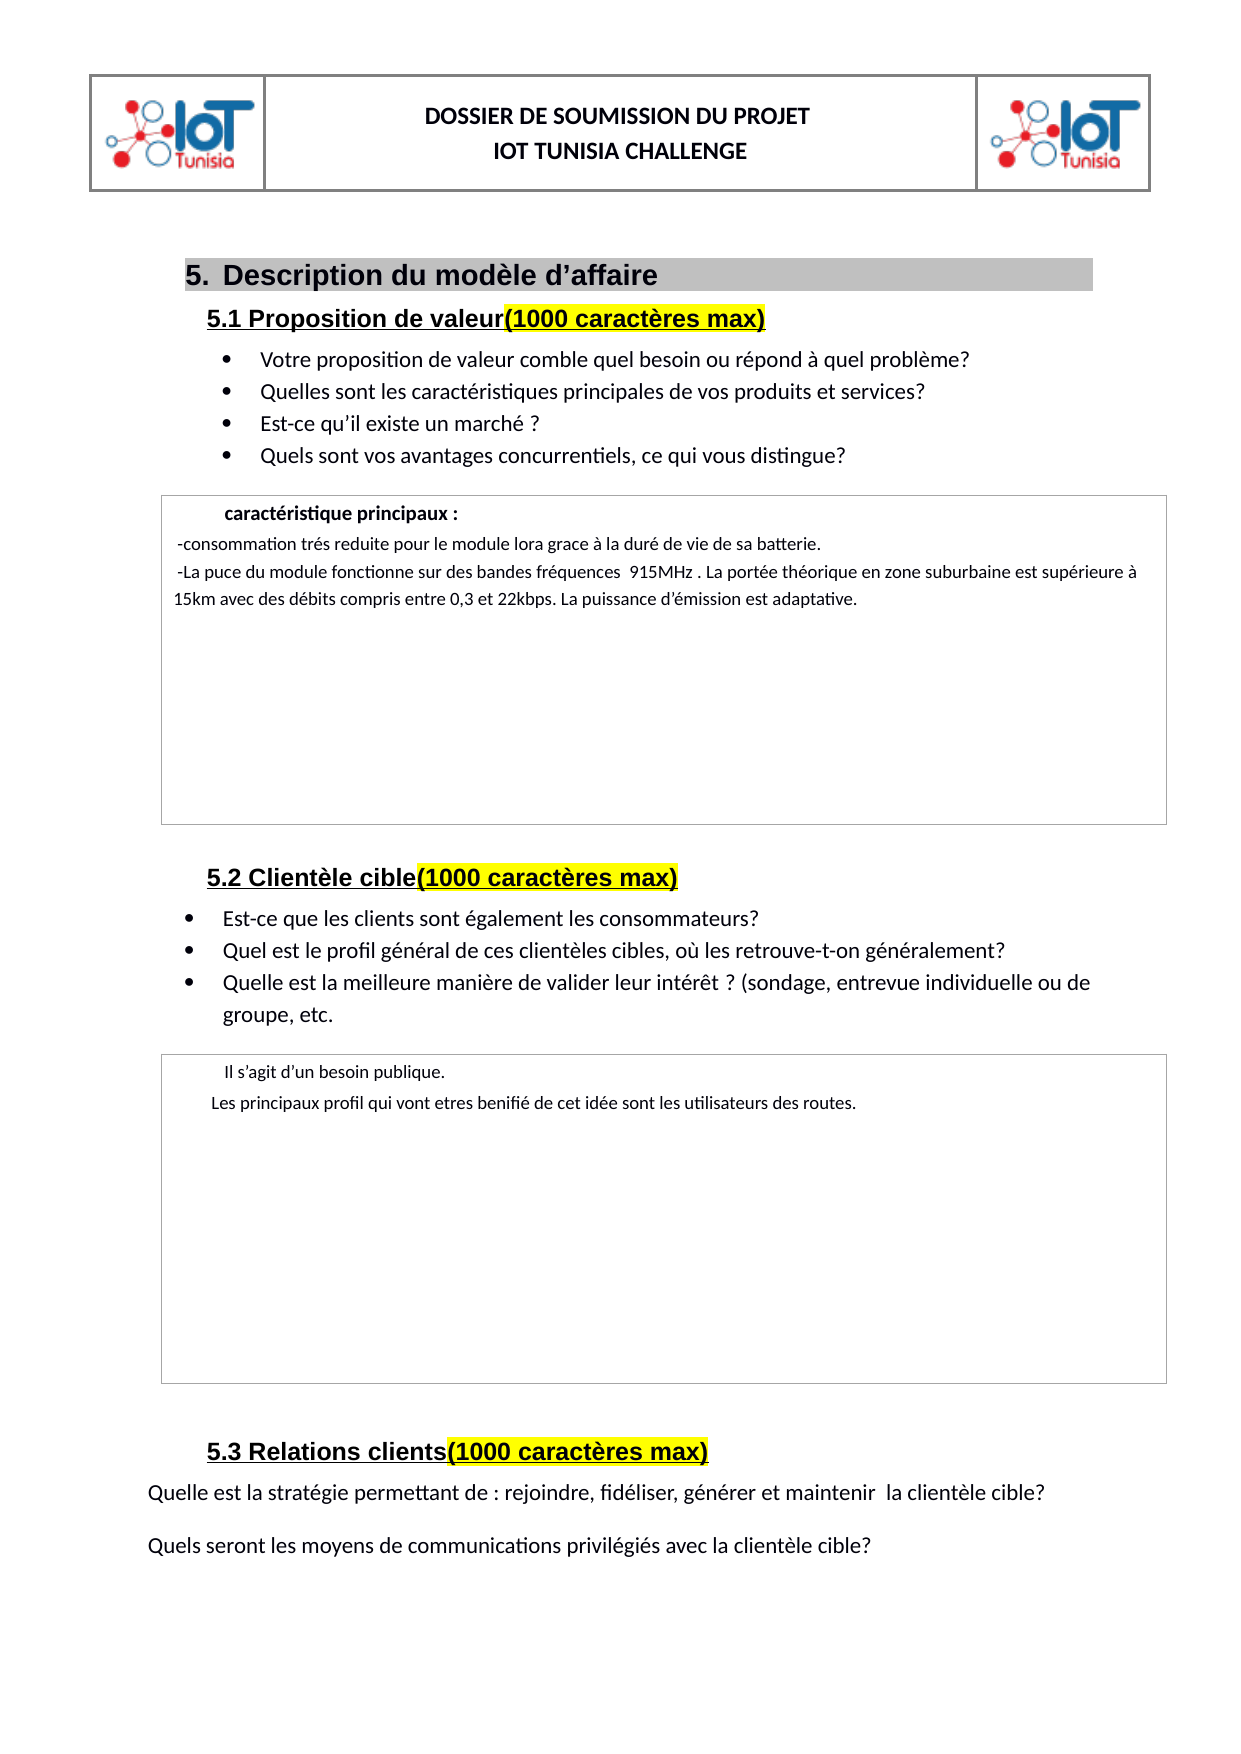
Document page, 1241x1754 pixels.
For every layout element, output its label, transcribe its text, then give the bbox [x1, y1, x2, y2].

picture [99, 86, 256, 180]
list Quelles sont les caractéristiques principales de vos produits et services? [223, 377, 1093, 405]
list Description du modèle d’affaire [185, 258, 1093, 291]
text 5.1 Proposition de valeur(1000 caractères max) [207, 304, 1093, 332]
table_header Il s’agit d’un besoin publique. Les principaux profil qui vont etres benifié de cet idée sont les utilisateurs des routes. [162, 1055, 1166, 1383]
list Quels sont vos avantages concurrentiels, ce qui vous distingue? [223, 441, 1093, 469]
list Est-ce que les clients sont également les consommateurs? [185, 904, 1093, 932]
text Quels seront les moyens de communications privilégiés avec la clientèle cible? [148, 1531, 1093, 1559]
text Quelle est la stratégie permettant de : rejoindre, fidéliser, générer et maintenir la clientèle cible? [148, 1478, 1093, 1506]
list Votre proposition de valeur comble quel besoin ou répond à quel problème? [223, 345, 1093, 373]
picture [985, 86, 1142, 180]
text 5.3 Relations clients(1000 caractères max) [207, 1437, 1093, 1466]
table_header caractéristique principaux : -consommation trés reduite pour le module lora grace à la duré de vie de sa batterie. -La puce du module fonctionne sur des bandes fréquences 915MHz . La portée théorique en zone suburbaine est supérieure à 15km avec des débits compris entre 0,3 et 22kbps. La puissance d’émission est adaptative. [162, 496, 1166, 824]
list Quel est le profil général de ces clientèles cibles, où les retrouve-t-on généralement? [185, 936, 1093, 964]
list Est-ce qu’il existe un marché ? [223, 409, 1093, 437]
text 5.2 Clientèle cible(1000 caractères max) [207, 863, 1093, 891]
list Quelle est la meilleure manière de valider leur intérêt ? (sondage, entrevue individuelle ou de groupe, etc. [185, 968, 1093, 1028]
